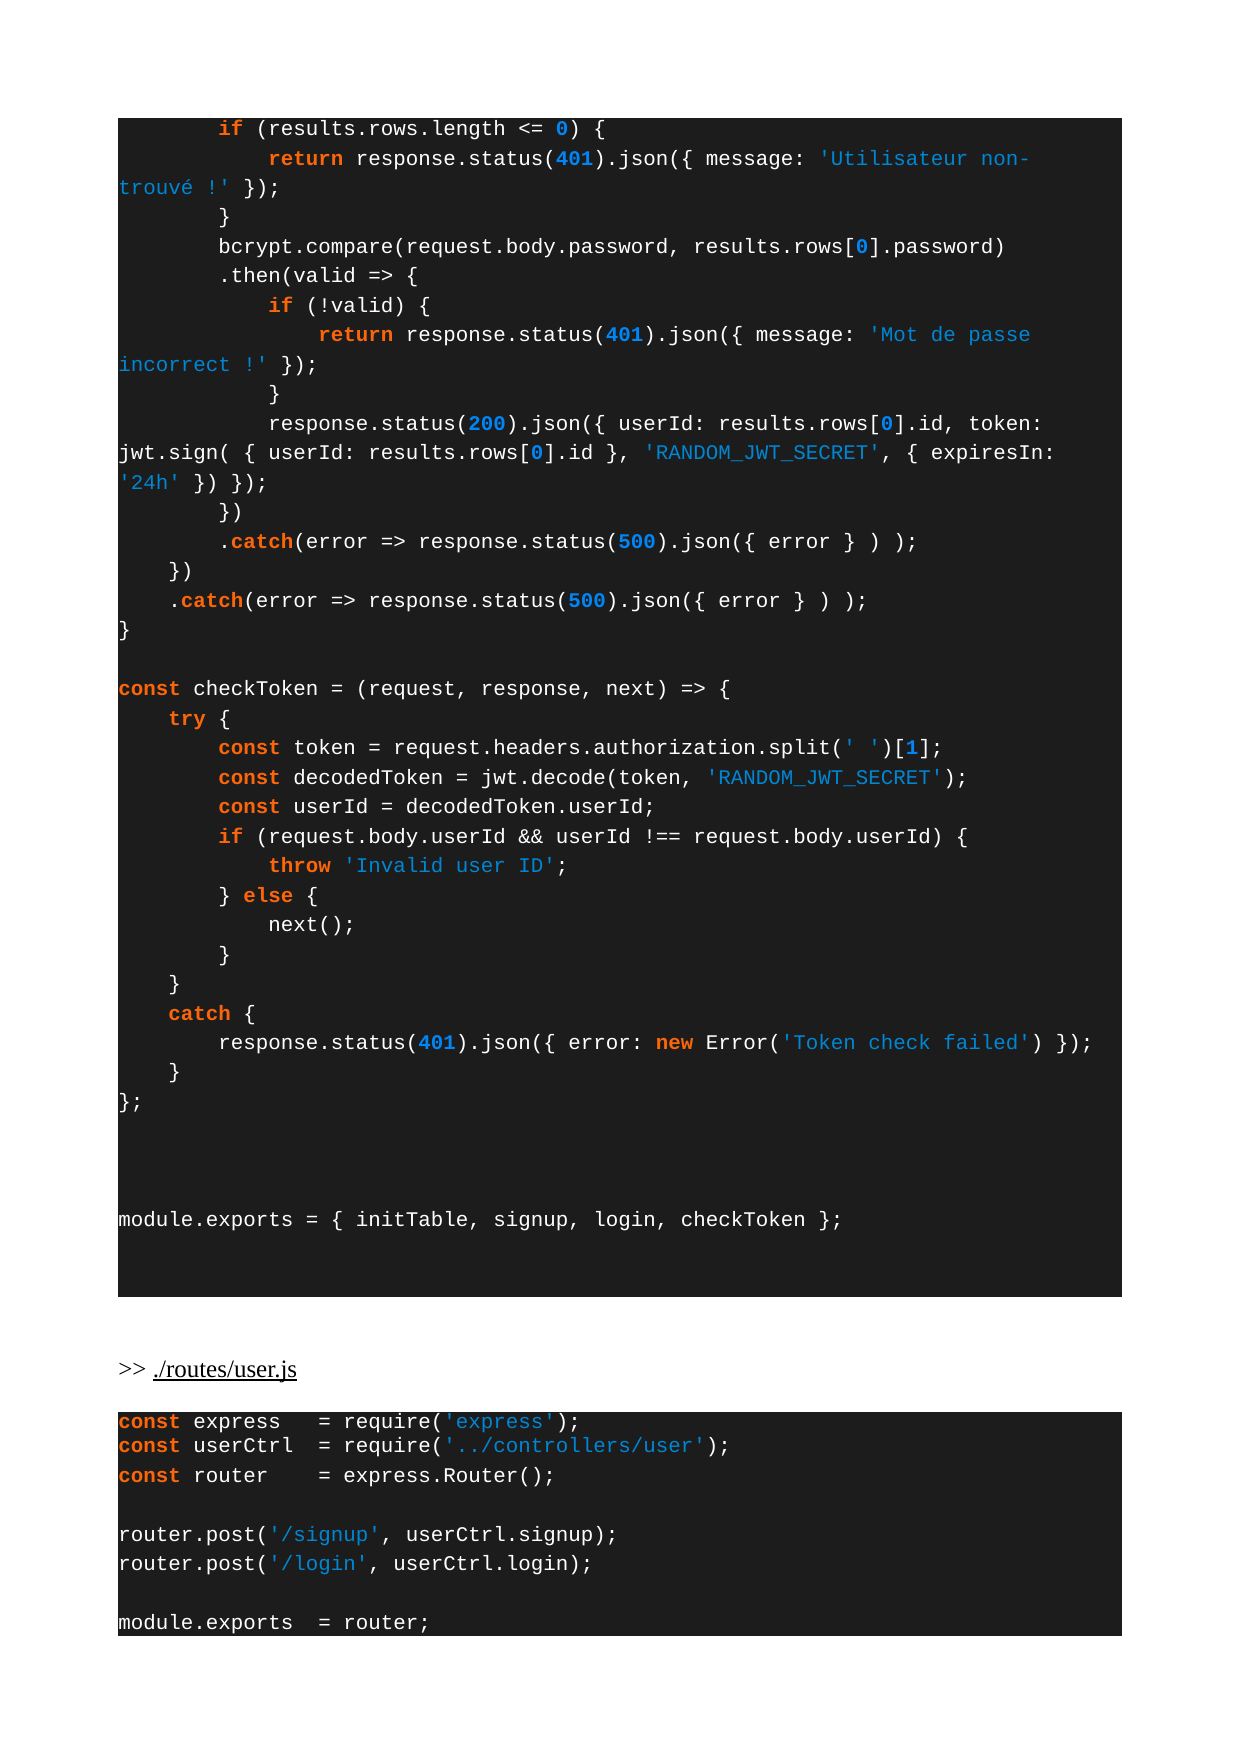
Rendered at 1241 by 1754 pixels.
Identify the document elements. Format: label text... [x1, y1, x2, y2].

text >> ./routes/user.js [118, 1354, 1122, 1383]
text } [118, 973, 1122, 997]
text const token = request.headers.authorization.split(' ')[1]; [118, 737, 1122, 761]
text bcrypt.compare(request.body.password, results.rows[0].password) [118, 236, 1122, 260]
text } [118, 207, 1122, 230]
text } [118, 383, 1122, 407]
text .catch(error => response.status(500).json({ error } ) ); [118, 531, 1122, 554]
text router.post('/login', userCtrl.login); [118, 1553, 1122, 1577]
text if (!valid) { [118, 295, 1122, 319]
text } [118, 619, 1122, 643]
text catch { [118, 1002, 1122, 1026]
text const router = express.Router(); [118, 1465, 1122, 1488]
text const userId = decodedToken.userId; [118, 796, 1122, 820]
text }; [118, 1091, 1122, 1114]
text if (request.body.userId && userId !== request.body.userId) { [118, 826, 1122, 849]
text .then(valid => { [118, 266, 1122, 289]
text } else { [118, 884, 1122, 908]
text response.status(200).json({ userId: results.rows[0].id, token: jwt.sign( { userId: results.rows[0].id }, 'RANDOM_JWT_SECRET', { expiresIn: '24h' }) }); [118, 413, 1122, 496]
text const express = require('express'); [118, 1412, 1122, 1435]
text next(); [118, 914, 1122, 938]
text }) [118, 501, 1122, 525]
text throw 'Invalid user ID'; [118, 855, 1122, 879]
text const checkToken = (request, response, next) => { [118, 678, 1122, 702]
text }) [118, 560, 1122, 584]
text router.post('/signup', userCtrl.signup); [118, 1524, 1122, 1547]
text return response.status(401).json({ message: 'Utilisateur non-trouvé !' }); [118, 148, 1122, 201]
text return response.status(401).json({ message: 'Mot de passe incorrect !' }); [118, 324, 1122, 378]
text const userCtrl = require('../controllers/user'); [118, 1435, 1122, 1459]
text module.exports = router; [118, 1612, 1122, 1636]
text try { [118, 708, 1122, 731]
text } [118, 943, 1122, 967]
text const decodedToken = jwt.decode(token, 'RANDOM_JWT_SECRET'); [118, 767, 1122, 790]
text response.status(401).json({ error: new Error('Token check failed') }); [118, 1032, 1122, 1056]
text } [118, 1061, 1122, 1085]
text module.exports = { initTable, signup, login, checkToken }; [118, 1209, 1122, 1232]
text if (results.rows.length <= 0) { [118, 118, 1122, 142]
text .catch(error => response.status(500).json({ error } ) ); [118, 590, 1122, 613]
